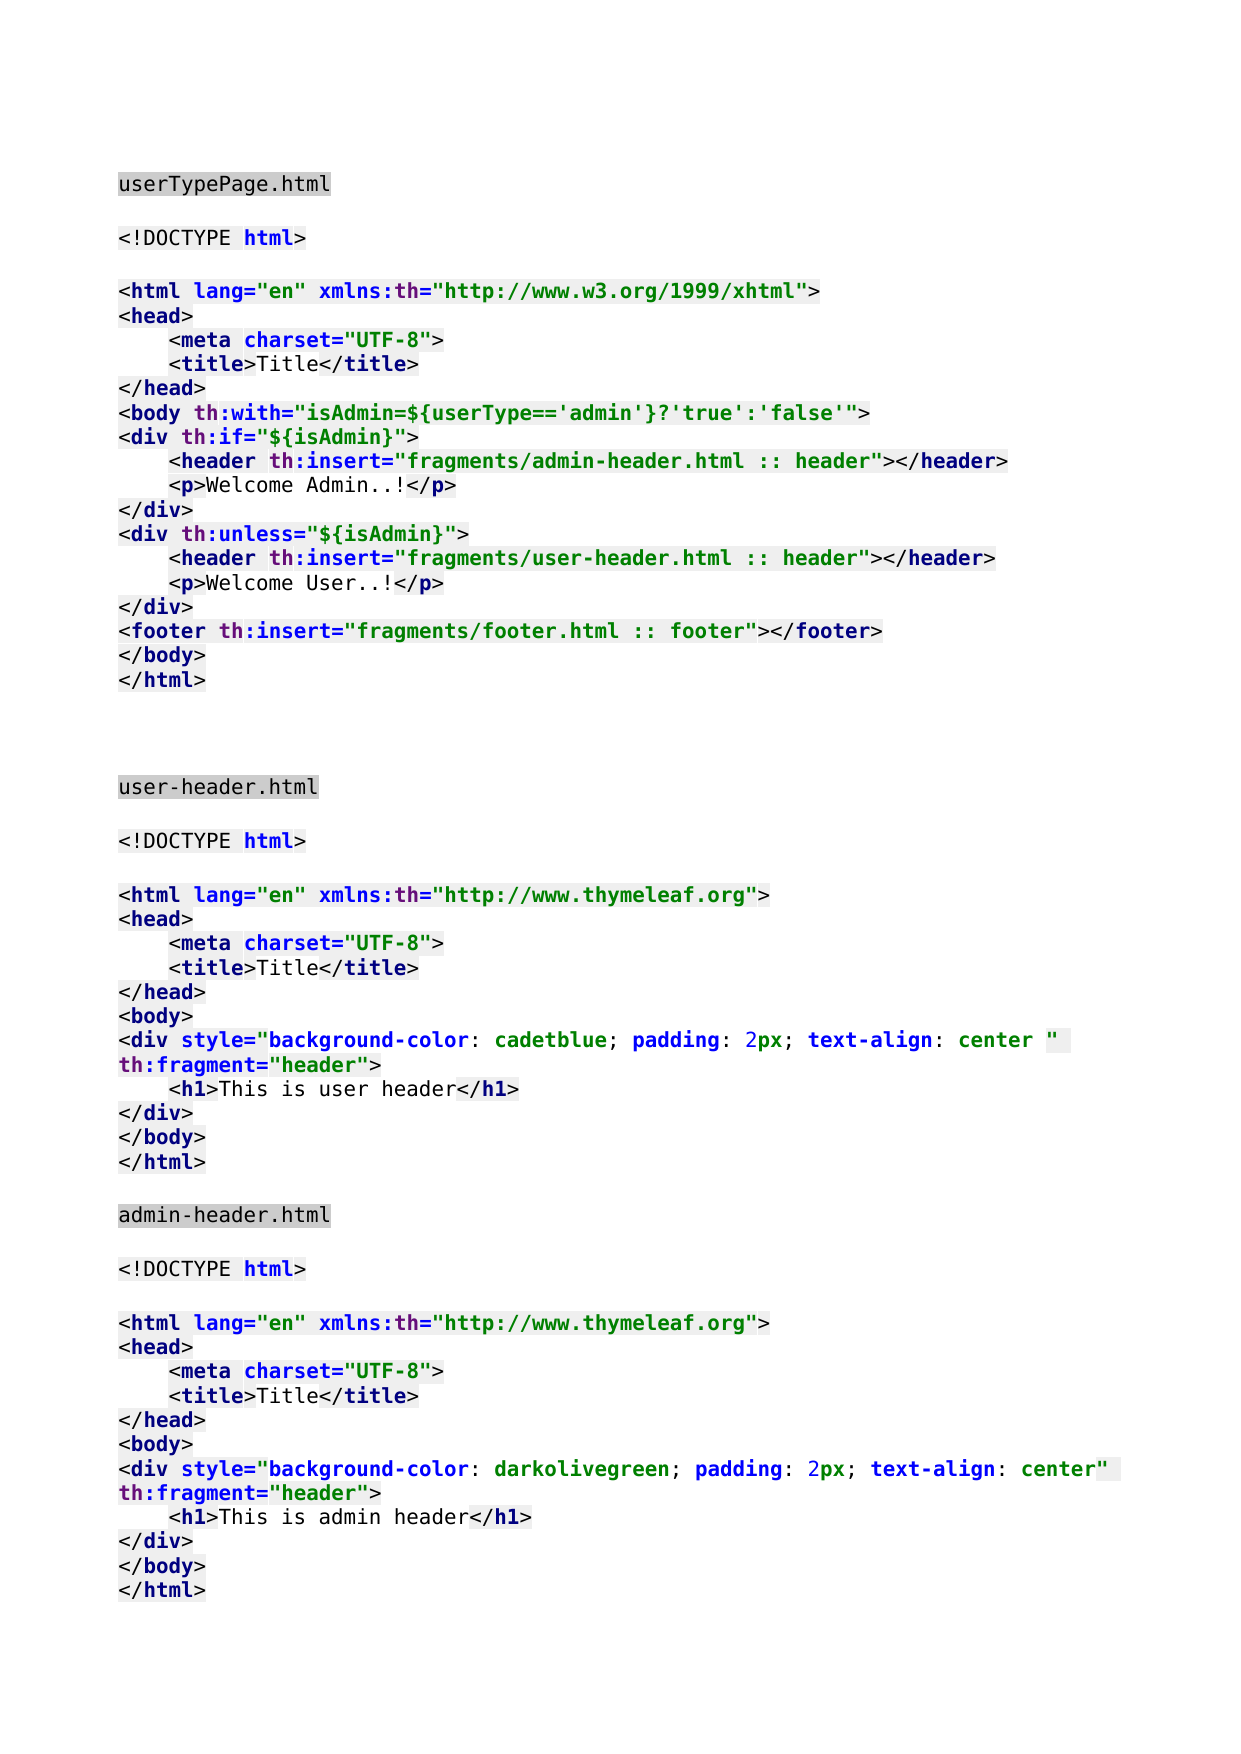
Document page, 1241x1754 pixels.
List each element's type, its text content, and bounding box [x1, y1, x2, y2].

text <!DOCTYPE html> [118, 829, 1122, 853]
text <header th:insert="fragments/admin-header.html :: header"></header> [118, 449, 1122, 473]
text <div style="background-color: cadetblue; padding: 2px; text-align: center " th:fragment="header"> [118, 1028, 1122, 1077]
text <div th:unless="${isAdmin}"> [118, 522, 1122, 546]
text <header th:insert="fragments/user-header.html :: header"></header> [118, 546, 1122, 571]
text </html> [118, 668, 1122, 692]
text <meta charset="UTF-8"> [118, 328, 1122, 352]
text </head> [118, 1408, 1122, 1432]
text <html lang="en" xmlns:th="http://www.thymeleaf.org"> [118, 883, 1122, 907]
text <!DOCTYPE html> [118, 1257, 1122, 1281]
text <p>Welcome User..!</p> [118, 571, 1122, 595]
text </html> [118, 1578, 1122, 1602]
text <html lang="en" xmlns:th="http://www.w3.org/1999/xhtml"> [118, 279, 1122, 304]
text user-header.html [118, 775, 1122, 799]
text <body> [118, 1004, 1122, 1028]
text </body> [118, 643, 1122, 668]
text </html> [118, 1150, 1122, 1174]
text <h1>This is user header</h1> [118, 1077, 1122, 1101]
text <html lang="en" xmlns:th="http://www.thymeleaf.org"> [118, 1311, 1122, 1335]
text <head> [118, 1335, 1122, 1359]
text </head> [118, 980, 1122, 1004]
text <title>Title</title> [118, 956, 1122, 980]
text <footer th:insert="fragments/footer.html :: footer"></footer> [118, 619, 1122, 643]
text admin-header.html [118, 1203, 1122, 1228]
text <p>Welcome Admin..!</p> [118, 473, 1122, 498]
text <meta charset="UTF-8"> [118, 931, 1122, 956]
text <title>Title</title> [118, 352, 1122, 376]
text </div> [118, 595, 1122, 619]
text <body th:with="isAdmin=${userType=='admin'}?'true':'false'"> [118, 401, 1122, 425]
text <div style="background-color: darkolivegreen; padding: 2px; text-align: center" th:fragment="header"> [118, 1457, 1122, 1505]
text </div> [118, 1529, 1122, 1554]
text <title>Title</title> [118, 1384, 1122, 1408]
text <meta charset="UTF-8"> [118, 1359, 1122, 1384]
text <body> [118, 1432, 1122, 1457]
text </body> [118, 1125, 1122, 1150]
text </div> [118, 1101, 1122, 1125]
text <head> [118, 304, 1122, 328]
text </body> [118, 1554, 1122, 1578]
text </div> [118, 498, 1122, 522]
text userTypePage.html [118, 172, 1122, 196]
text <head> [118, 907, 1122, 931]
text <h1>This is admin header</h1> [118, 1505, 1122, 1529]
text <!DOCTYPE html> [118, 226, 1122, 250]
text <div th:if="${isAdmin}"> [118, 425, 1122, 449]
text </head> [118, 376, 1122, 401]
